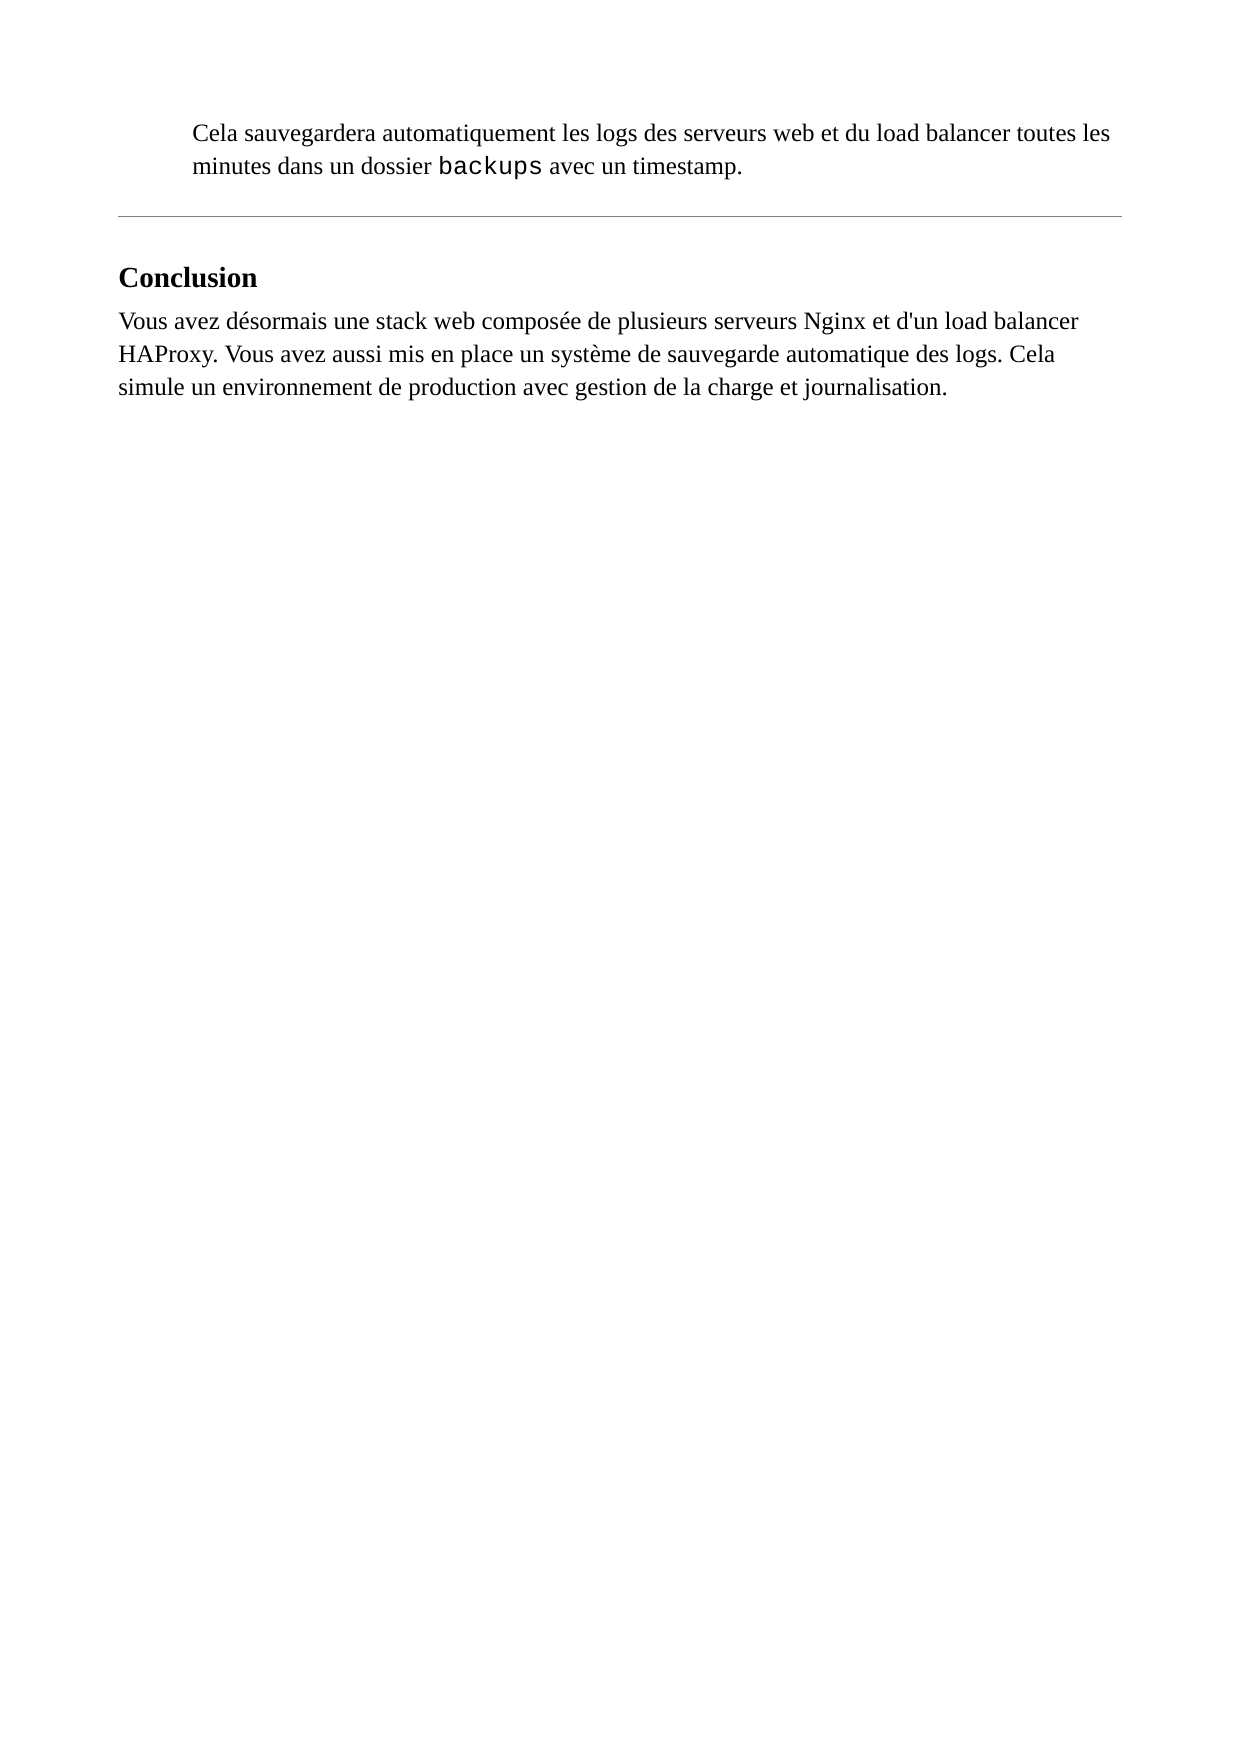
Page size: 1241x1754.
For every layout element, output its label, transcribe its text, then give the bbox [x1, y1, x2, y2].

text Vous avez désormais une stack web composée de plusieurs serveurs Nginx et d'un load balancer HAProxy. Vous avez aussi mis en place un système de sauvegarde automatique des logs. Cela simule un environnement de production avec gestion de la charge et journalisation. [118, 306, 1122, 401]
subtitle Conclusion [118, 260, 1122, 294]
list Cela sauvegardera automatiquement les logs des serveurs web et du load balancer toutes les minutes dans un dossier backups avec un timestamp. [162, 118, 1122, 182]
